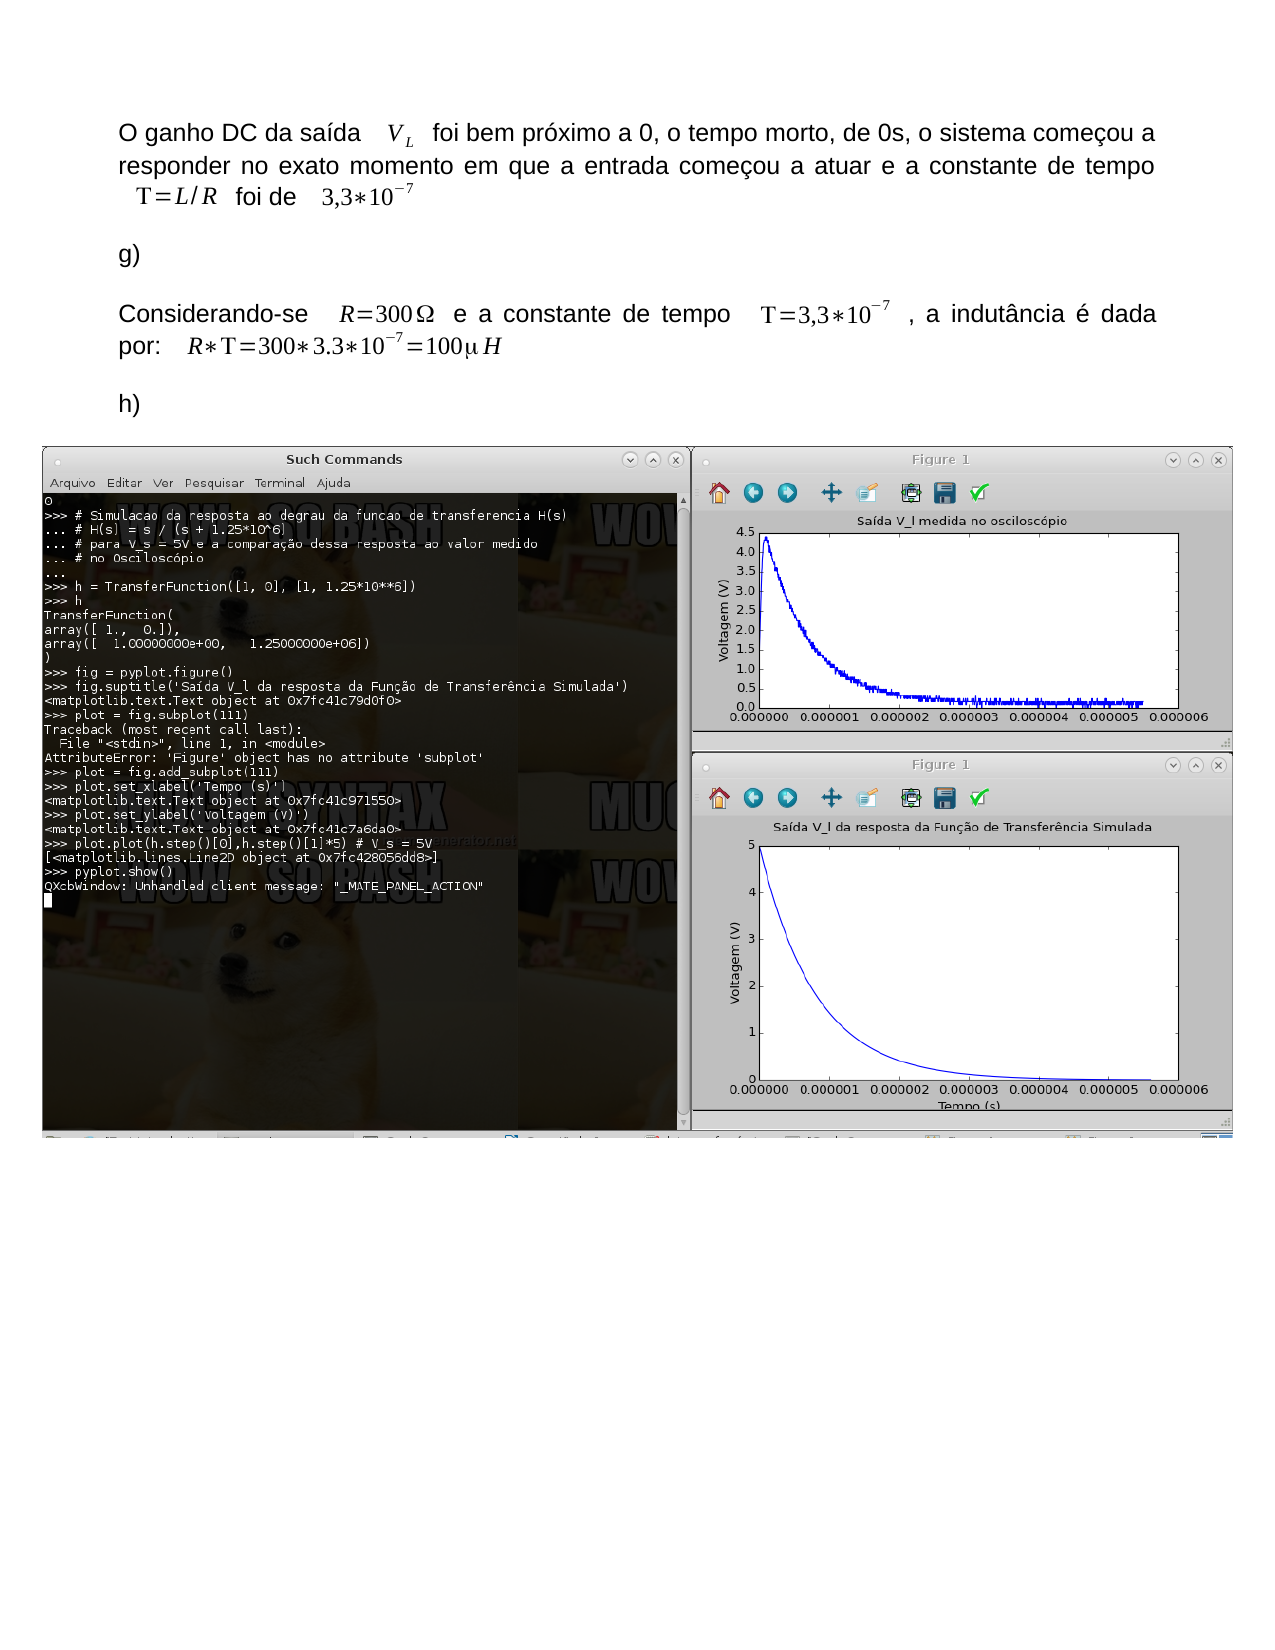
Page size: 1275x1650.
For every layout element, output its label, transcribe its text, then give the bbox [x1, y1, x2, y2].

text Considerando-se e a constante de tempo , a indutância é dada por: [118, 297, 1157, 360]
text g) [118, 239, 1157, 268]
text O ganho DC da saída foi bem próximo a 0, o tempo morto, de 0s, o sistema começou a responder no exato momento em que a entrada começou a atuar e a constante de tempo foi de [118, 118, 1157, 211]
picture [42, 446, 1233, 1138]
text h) [118, 389, 1157, 418]
